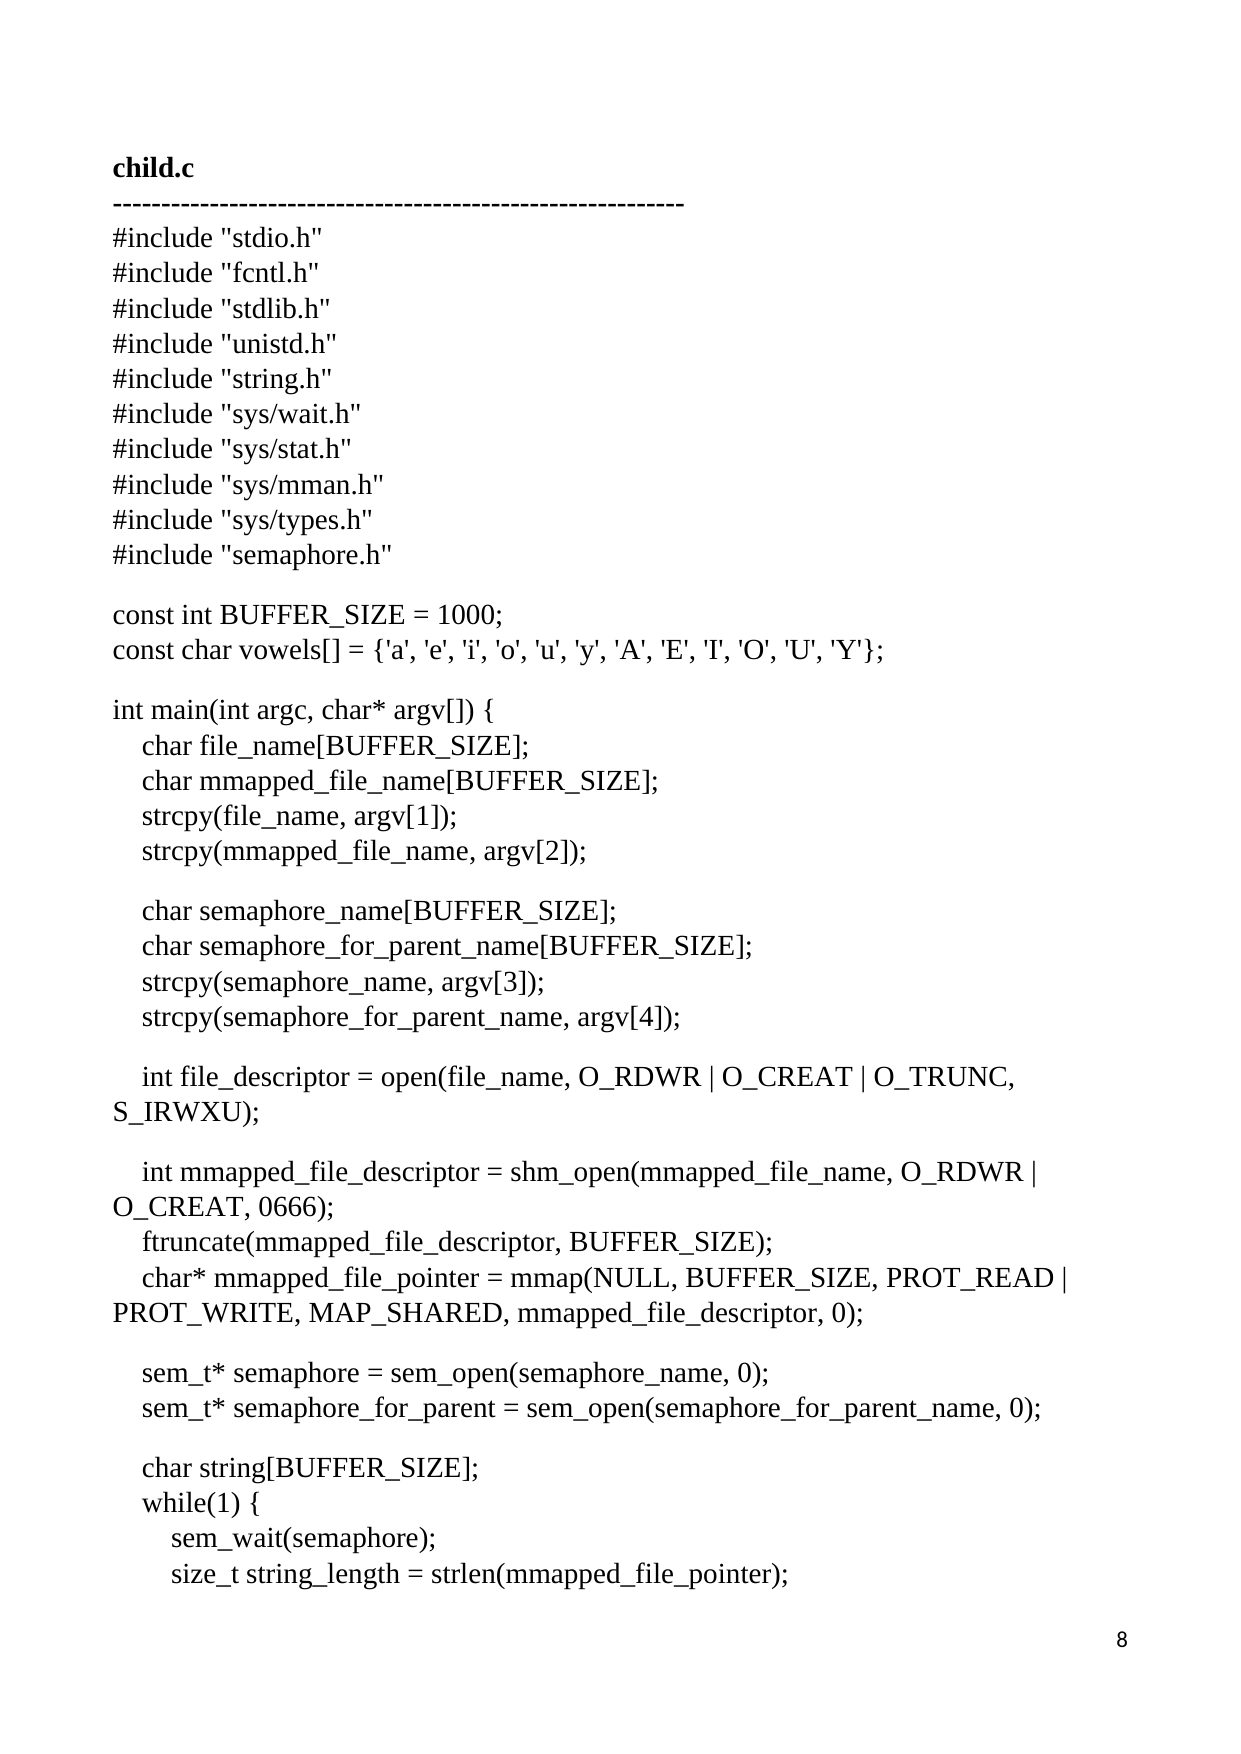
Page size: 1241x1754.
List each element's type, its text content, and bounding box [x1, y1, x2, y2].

text #include "string.h" [112, 361, 1128, 395]
text char mmapped_file_name[BUFFER_SIZE]; [112, 763, 1128, 796]
text char semaphore_name[BUFFER_SIZE]; [112, 893, 1128, 927]
text sem_wait(semaphore); [112, 1521, 1128, 1554]
text char string[BUFFER_SIZE]; [112, 1450, 1128, 1484]
text char* mmapped_file_pointer = mmap(NULL, BUFFER_SIZE, PROT_READ | PROT_WRITE, MAP_SHARED, mmapped_file_descriptor, 0); [112, 1260, 1128, 1328]
text sem_t* semaphore = sem_open(semaphore_name, 0); [112, 1355, 1128, 1388]
text #include "sys/types.h" [112, 502, 1128, 536]
text strcpy(semaphore_name, argv[3]); [112, 964, 1128, 997]
text strcpy(mmapped_file_name, argv[2]); [112, 833, 1128, 867]
text ftruncate(mmapped_file_descriptor, BUFFER_SIZE); [112, 1224, 1128, 1258]
text #include "fcntl.h" [112, 256, 1128, 289]
text const int BUFFER_SIZE = 1000; [112, 597, 1128, 631]
text #include "sys/mman.h" [112, 467, 1128, 500]
text #include "sys/stat.h" [112, 432, 1128, 465]
text size_t string_length = strlen(mmapped_file_pointer); [112, 1556, 1128, 1589]
text int main(int argc, char* argv[]) { [112, 692, 1128, 726]
text sem_t* semaphore_for_parent = sem_open(semaphore_for_parent_name, 0); [112, 1390, 1128, 1424]
text strcpy(file_name, argv[1]); [112, 798, 1128, 832]
text #include "stdlib.h" [112, 291, 1128, 324]
text strcpy(semaphore_for_parent_name, argv[4]); [112, 999, 1128, 1032]
text char file_name[BUFFER_SIZE]; [112, 728, 1128, 761]
text while(1) { [112, 1485, 1128, 1519]
text #include "unistd.h" [112, 326, 1128, 359]
text char semaphore_for_parent_name[BUFFER_SIZE]; [112, 928, 1128, 962]
text #include "semaphore.h" [112, 537, 1128, 571]
text #include "sys/wait.h" [112, 396, 1128, 430]
text child.c [112, 150, 1128, 183]
text const char vowels[] = {'a', 'e', 'i', 'o', 'u', 'y', 'A', 'E', 'I', 'O', 'U', 'Y'}; [112, 632, 1128, 666]
text int file_descriptor = open(file_name, O_RDWR | O_CREAT | O_TRUNC, S_IRWXU); [112, 1059, 1128, 1128]
text ----------------------------------------------------------- #include "stdio.h" [112, 185, 1128, 254]
text int mmapped_file_descriptor = shm_open(mmapped_file_name, O_RDWR | O_CREAT, 0666); [112, 1154, 1128, 1223]
